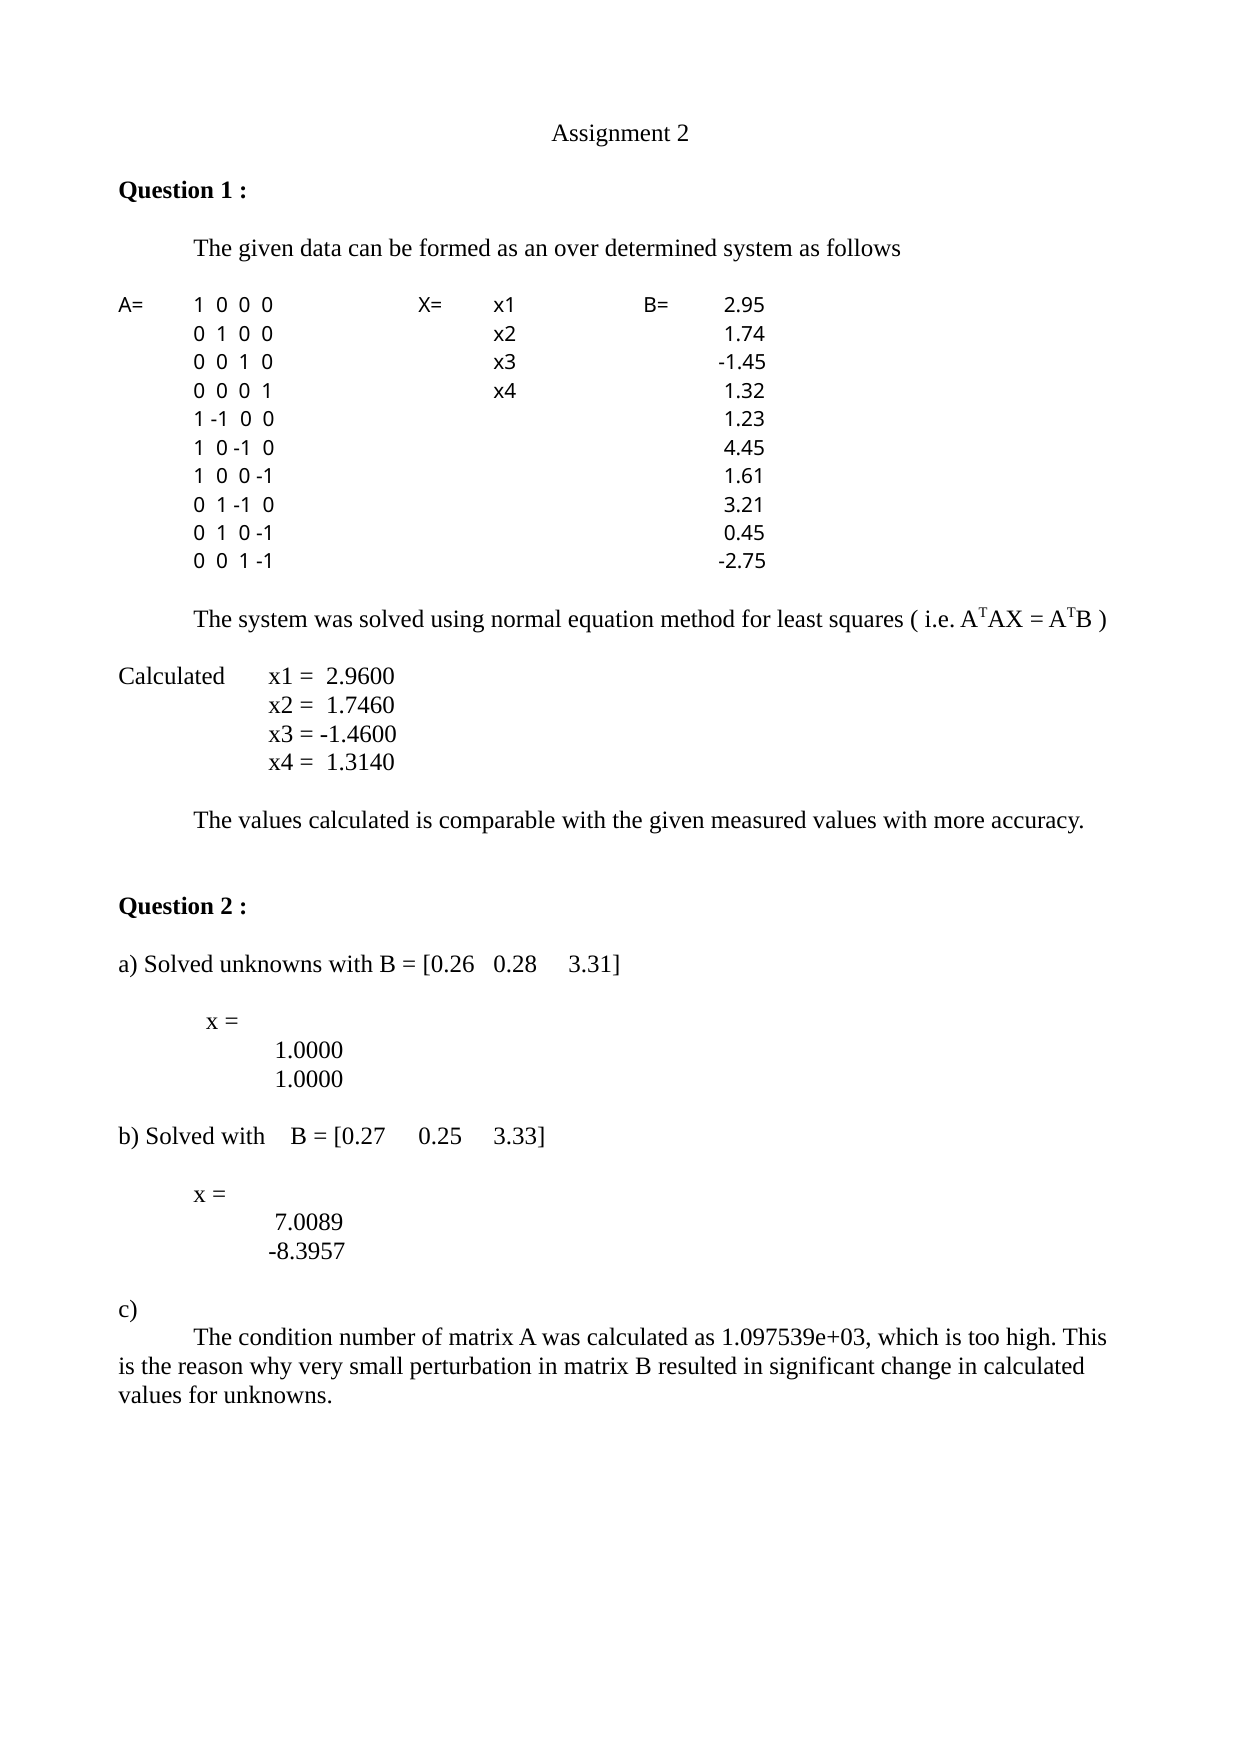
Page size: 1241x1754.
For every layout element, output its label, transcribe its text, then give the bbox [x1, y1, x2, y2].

text A= 1 0 0 0 X= x1 B= 2.95 [118, 291, 1122, 319]
text Question 1 : [118, 176, 1122, 204]
text The condition number of matrix A was calculated as 1.097539e+03, which is too high. This is the reason why very small perturbation in matrix B resulted in significant change in calculated values for unknowns. [118, 1322, 1122, 1409]
text x = [118, 1179, 1122, 1207]
text The system was solved using normal equation method for least squares ( i.e. ATAX = ATB ) [118, 604, 1122, 632]
text The values calculated is comparable with the given measured values with more accuracy. [118, 805, 1122, 834]
text x3 = -1.4600 [118, 719, 1122, 747]
text 0 1 0 0 x2 1.74 [118, 319, 1122, 347]
text Question 2 : [118, 891, 1122, 920]
text 7.0089 [118, 1207, 1122, 1236]
text 1.0000 [118, 1064, 1122, 1092]
text 1 0 -1 0 4.45 [118, 433, 1122, 461]
text x2 = 1.7460 [118, 690, 1122, 719]
text 0 0 1 0 x3 -1.45 [118, 347, 1122, 376]
text 1.0000 [118, 1035, 1122, 1064]
text Calculated x1 = 2.9600 [118, 661, 1122, 690]
text b) Solved with B = [0.27 0.25 3.33] [118, 1121, 1122, 1150]
text 0 0 0 1 x4 1.32 [118, 376, 1122, 404]
text Assignment 2 [118, 118, 1122, 147]
text 0 0 1 -1 -2.75 [118, 547, 1122, 575]
text 0 1 0 -1 0.45 [118, 518, 1122, 547]
text 0 1 -1 0 3.21 [118, 490, 1122, 518]
text 1 -1 0 0 1.23 [118, 404, 1122, 433]
text The given data can be formed as an over determined system as follows [118, 233, 1122, 262]
text a) Solved unknowns with B = [0.26 0.28 3.31] [118, 949, 1122, 977]
text x = [118, 1006, 1122, 1035]
text 1 0 0 -1 1.61 [118, 461, 1122, 490]
text c) [118, 1294, 1122, 1322]
text x4 = 1.3140 [118, 747, 1122, 776]
text -8.3957 [118, 1236, 1122, 1265]
